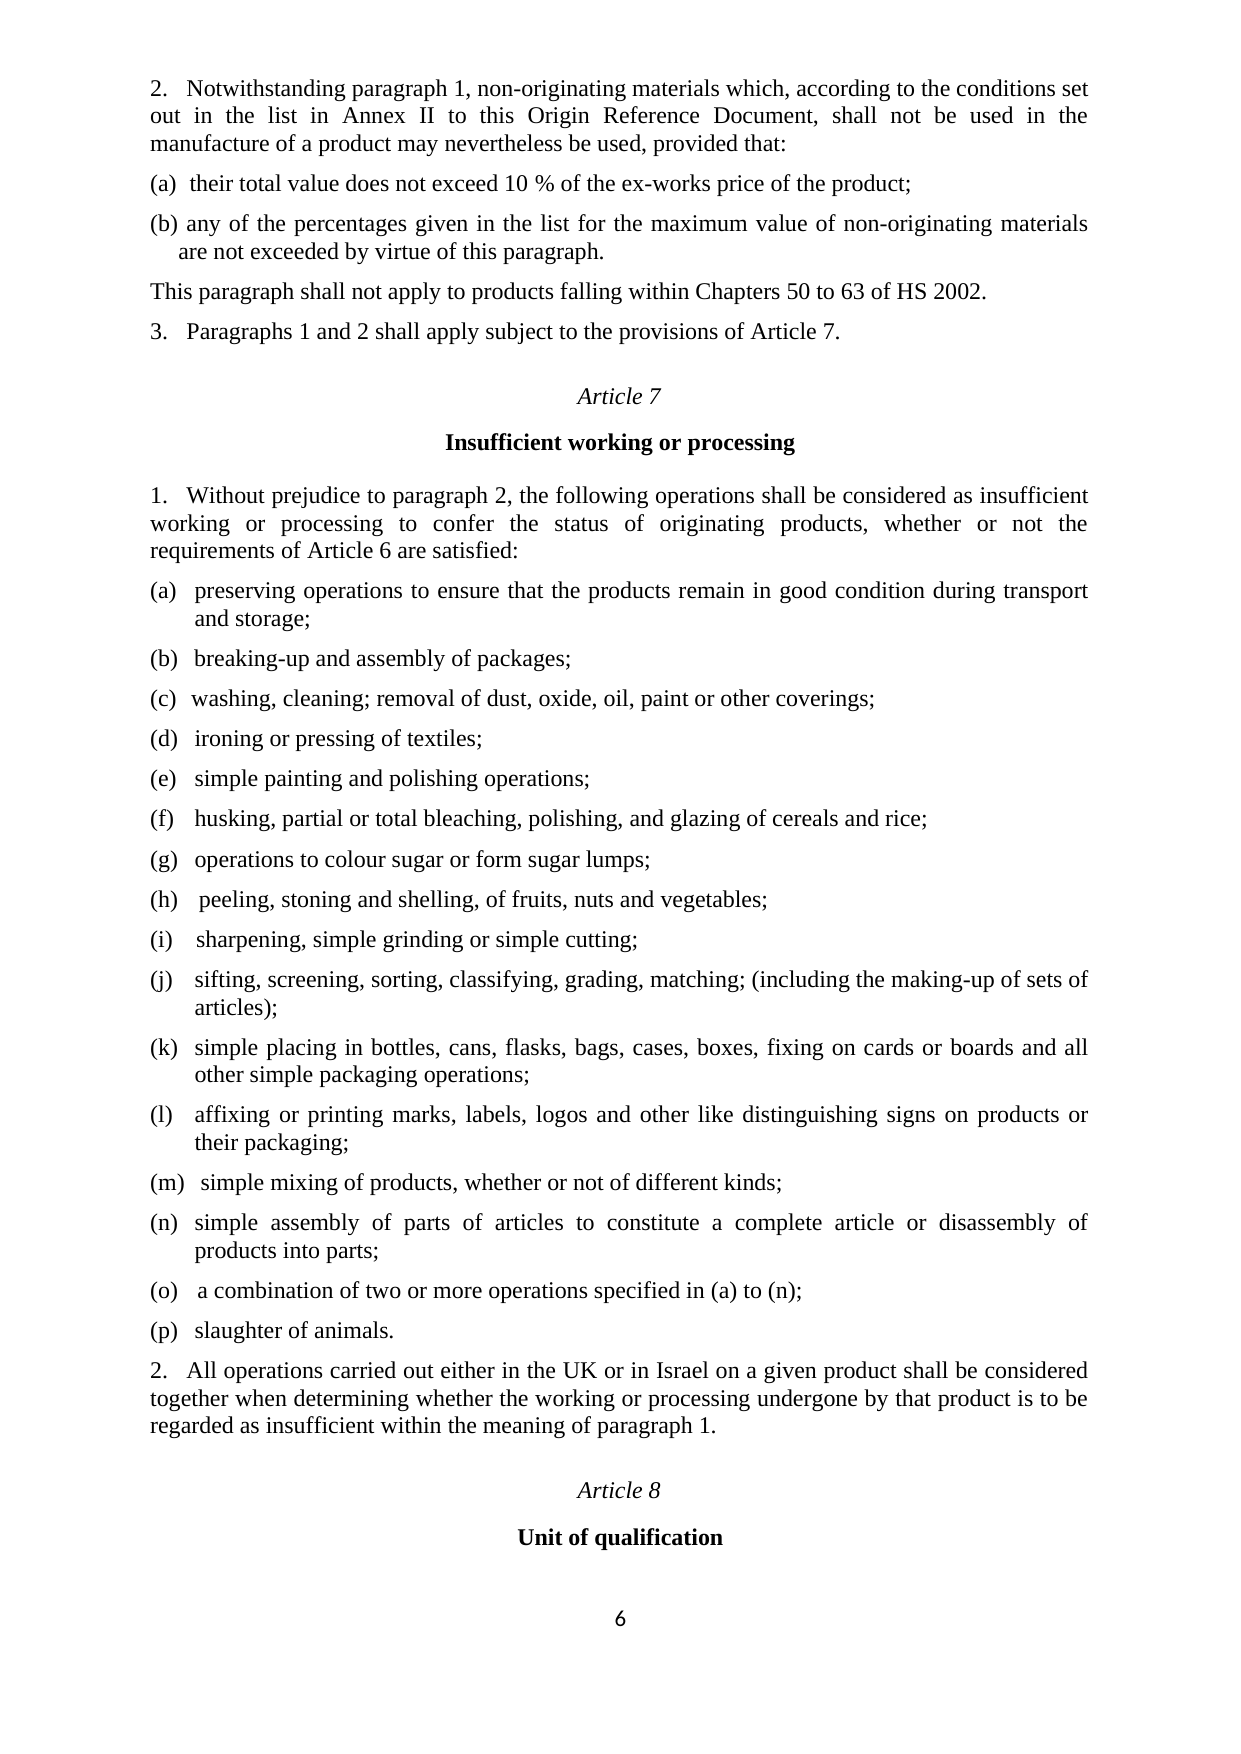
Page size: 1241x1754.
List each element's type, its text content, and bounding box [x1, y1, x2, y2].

table_header (i) [150, 912, 196, 952]
table_header (f) [150, 792, 194, 832]
table_header husking, partial or total bleaching, polishing, and glazing of cereals and rice; [194, 792, 1090, 832]
text 1. Without prejudice to paragraph 2, the following operations shall be considered as insufficient working or processing to confer the status of originating products, whether or not the requirements of Article 6 are satisfied: [150, 481, 1090, 564]
text Unit of qualification [150, 1523, 1090, 1550]
table_header sifting, screening, sorting, classifying, grading, matching; (including the making-up of sets of articles); [194, 953, 1090, 1020]
table_header simple mixing of products, whether or not of different kinds; [194, 1156, 1090, 1196]
table_header (d) [150, 712, 194, 752]
table_header their total value does not exceed 10 % of the ex-works price of the product; [183, 157, 1090, 197]
table_header sharpening, simple grinding or simple cutting; [196, 912, 1090, 952]
text Article 8 [150, 1476, 1090, 1504]
text This paragraph shall not apply to products falling within Chapters 50 to 63 of HS 2002. [150, 277, 1090, 304]
table_header ironing or pressing of textiles; [194, 712, 1090, 752]
table_header (l) [150, 1088, 194, 1156]
text 2. All operations carried out either in the UK or in Israel on a given product shall be considered together when determining whether the working or processing undergone by that product is to be regarded as insufficient within the meaning of paragraph 1. [150, 1356, 1090, 1439]
table_header slaughter of animals. [194, 1304, 1090, 1343]
table_header (a) [150, 157, 183, 197]
table_header (o) [150, 1263, 191, 1303]
table_header (g) [150, 832, 194, 872]
table_header (a) [150, 564, 194, 632]
table_header (b) [150, 632, 194, 672]
table_header affixing or printing marks, labels, logos and other like distinguishing signs on products or their packaging; [194, 1088, 1090, 1156]
table_header a combination of two or more operations specified in (a) to (n); [191, 1263, 1090, 1303]
table_header operations to colour sugar or form sugar lumps; [194, 832, 1090, 872]
table_header peeling, stoning and shelling, of fruits, nuts and vegetables; [199, 872, 1090, 912]
table_header (m) [150, 1156, 194, 1196]
table_header (e) [150, 752, 194, 792]
table_header (h) [150, 872, 194, 912]
text Insufficient working or processing [150, 428, 1090, 456]
table_header (c) [150, 672, 185, 712]
text 2. Notwithstanding paragraph 1, non-originating materials which, according to the conditions set out in the list in Annex II to this Origin Reference Document, shall not be used in the manufacture of a product may nevertheless be used, provided that: [150, 74, 1090, 157]
text 3. Paragraphs 1 and 2 shall apply subject to the provisions of Article 7. [150, 317, 1090, 344]
table_header simple painting and polishing operations; [194, 752, 1090, 792]
table_header any of the percentages given in the list for the maximum value of non-originating materials are not exceeded by virtue of this paragraph. [178, 197, 1090, 264]
table_header simple placing in bottles, cans, flasks, bags, cases, boxes, fixing on cards or boards and all other simple packaging operations; [194, 1020, 1090, 1088]
table_header (n) [150, 1196, 194, 1263]
table_header (k) [150, 1020, 194, 1088]
table_header (b) [150, 197, 178, 264]
table_header (j) [150, 953, 194, 1020]
table_header breaking-up and assembly of packages; [194, 632, 1090, 672]
text Article 7 [150, 382, 1090, 410]
table_header simple assembly of parts of articles to constitute a complete article or disassembly of products into parts; [194, 1196, 1090, 1263]
table_header preserving operations to ensure that the products remain in good condition during transport and storage; [194, 564, 1090, 632]
table_header washing, cleaning; removal of dust, oxide, oil, paint or other coverings; [185, 672, 1090, 712]
table_header (p) [150, 1304, 194, 1343]
